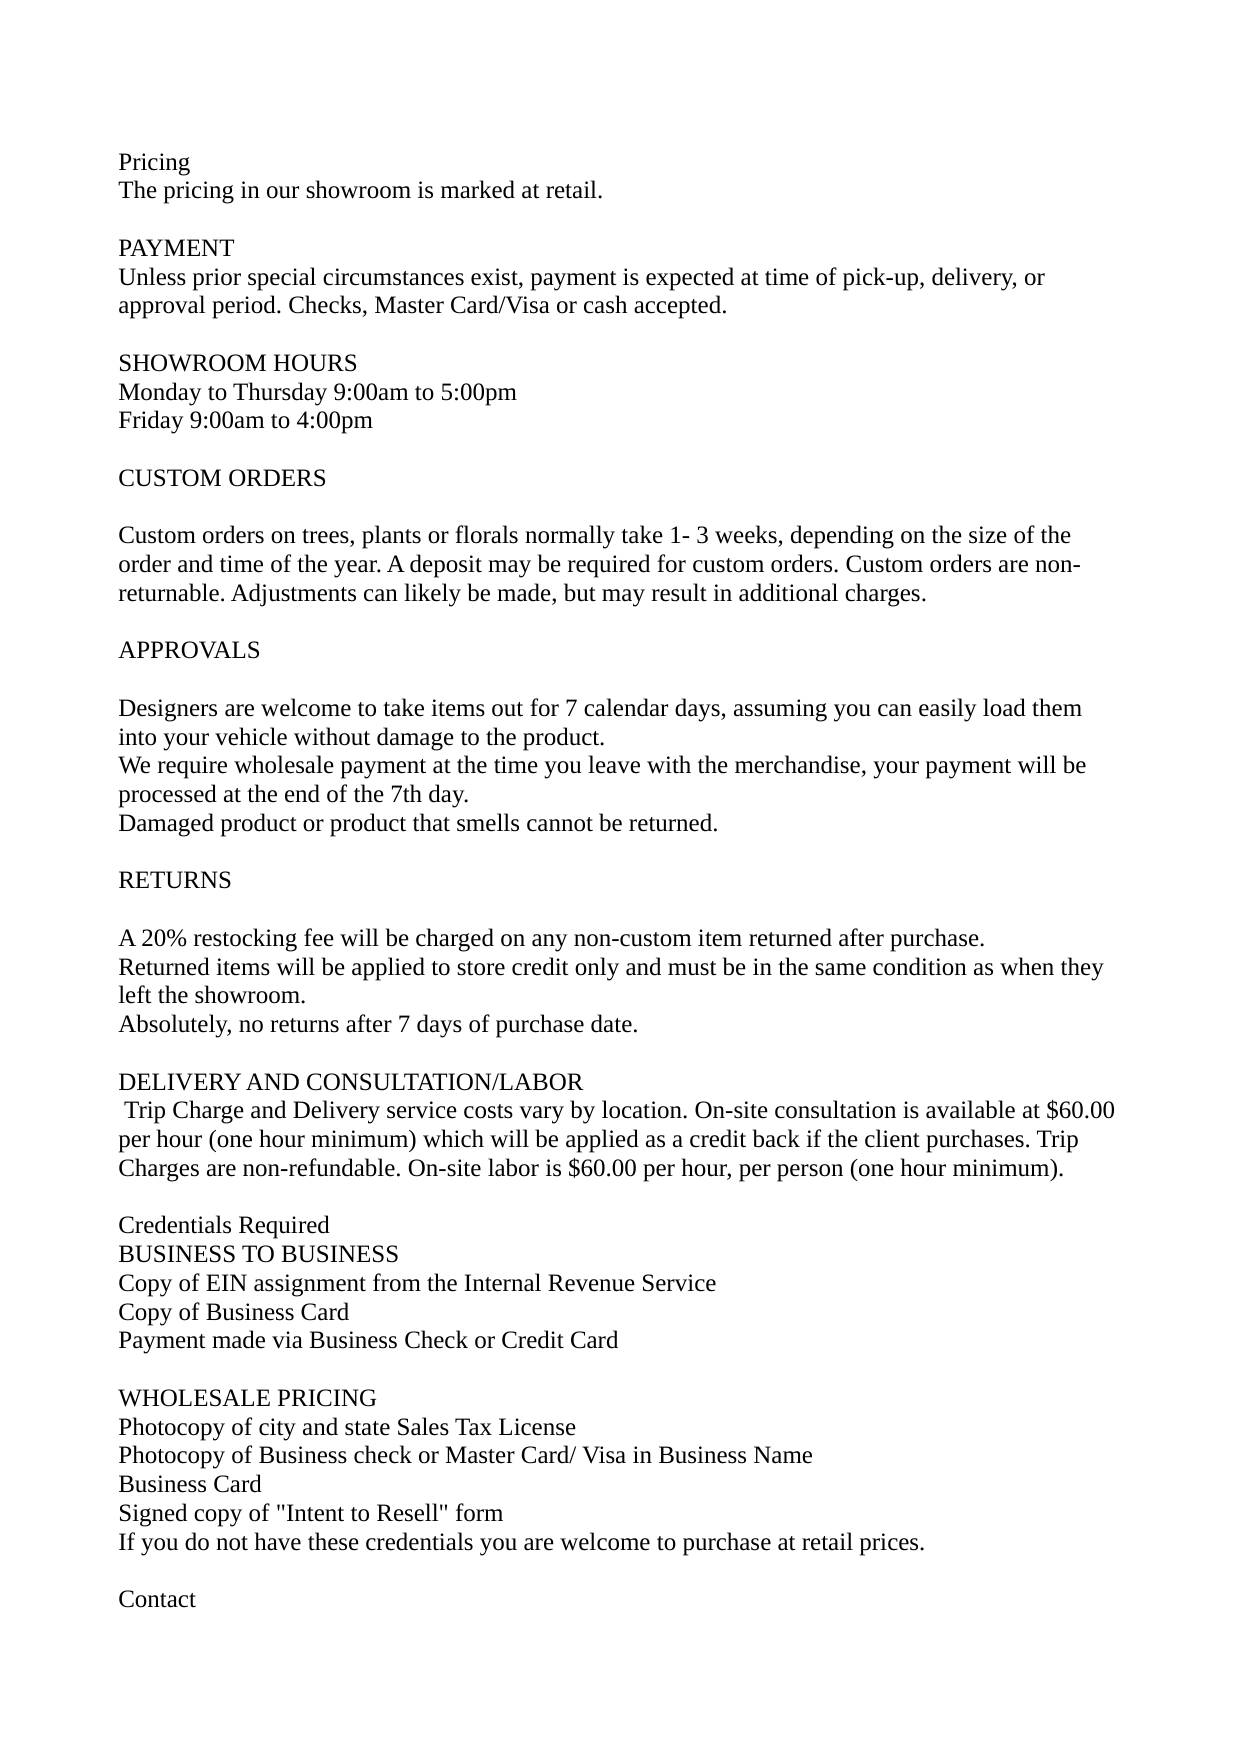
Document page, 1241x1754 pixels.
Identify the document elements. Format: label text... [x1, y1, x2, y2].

text Copy of EIN assignment from the Internal Revenue Service [118, 1268, 1122, 1297]
text A 20% restocking fee will be charged on any non-custom item returned after purchase. [118, 923, 1122, 952]
text We require wholesale payment at the time you leave with the merchandise, your payment will be processed at the end of the 7th day. [118, 751, 1122, 808]
text If you do not have these credentials you are welcome to purchase at retail prices. [118, 1527, 1122, 1556]
text DELIVERY AND CONSULTATION/LABOR [118, 1067, 1122, 1096]
text Copy of Business Card [118, 1297, 1122, 1326]
text Business Card [118, 1469, 1122, 1498]
text Signed copy of "Intent to Resell" form [118, 1498, 1122, 1527]
text Trip Charge and Delivery service costs vary by location. On-site consultation is available at $60.00 per hour (one hour minimum) which will be applied as a credit back if the client purchases. Trip Charges are non-refundable. On-site labor is $60.00 per hour, per person (one hour minimum). [118, 1096, 1122, 1182]
text Pricing [118, 147, 1122, 176]
text BUSINESS TO BUSINESS [118, 1239, 1122, 1268]
text Payment made via Business Check or Credit Card [118, 1326, 1122, 1354]
text APPROVALS [118, 636, 1122, 664]
text Monday to Thursday 9:00am to 5:00pm [118, 377, 1122, 406]
text Photocopy of city and state Sales Tax License [118, 1412, 1122, 1441]
text SHOWROOM HOURS [118, 348, 1122, 377]
text Damaged product or product that smells cannot be returned. [118, 808, 1122, 837]
text PAYMENT [118, 233, 1122, 262]
text WHOLESALE PRICING [118, 1383, 1122, 1412]
text Unless prior special circumstances exist, payment is expected at time of pick-up, delivery, or approval period. Checks, Master Card/Visa or cash accepted. [118, 262, 1122, 319]
text Absolutely, no returns after 7 days of purchase date. [118, 1009, 1122, 1038]
text Credentials Required [118, 1211, 1122, 1239]
text Contact [118, 1584, 1122, 1613]
text CUSTOM ORDERS [118, 463, 1122, 492]
text Photocopy of Business check or Master Card/ Visa in Business Name [118, 1441, 1122, 1469]
text Friday 9:00am to 4:00pm [118, 406, 1122, 434]
text Returned items will be applied to store credit only and must be in the same condition as when they left the showroom. [118, 952, 1122, 1009]
text RETURNS [118, 866, 1122, 894]
text Designers are welcome to take items out for 7 calendar days, assuming you can easily load them into your vehicle without damage to the product. [118, 693, 1122, 751]
text Custom orders on trees, plants or florals normally take 1- 3 weeks, depending on the size of the order and time of the year. A deposit may be required for custom orders. Custom orders are non-returnable. Adjustments can likely be made, but may result in additional charges. [118, 521, 1122, 607]
text The pricing in our showroom is marked at retail. [118, 176, 1122, 204]
